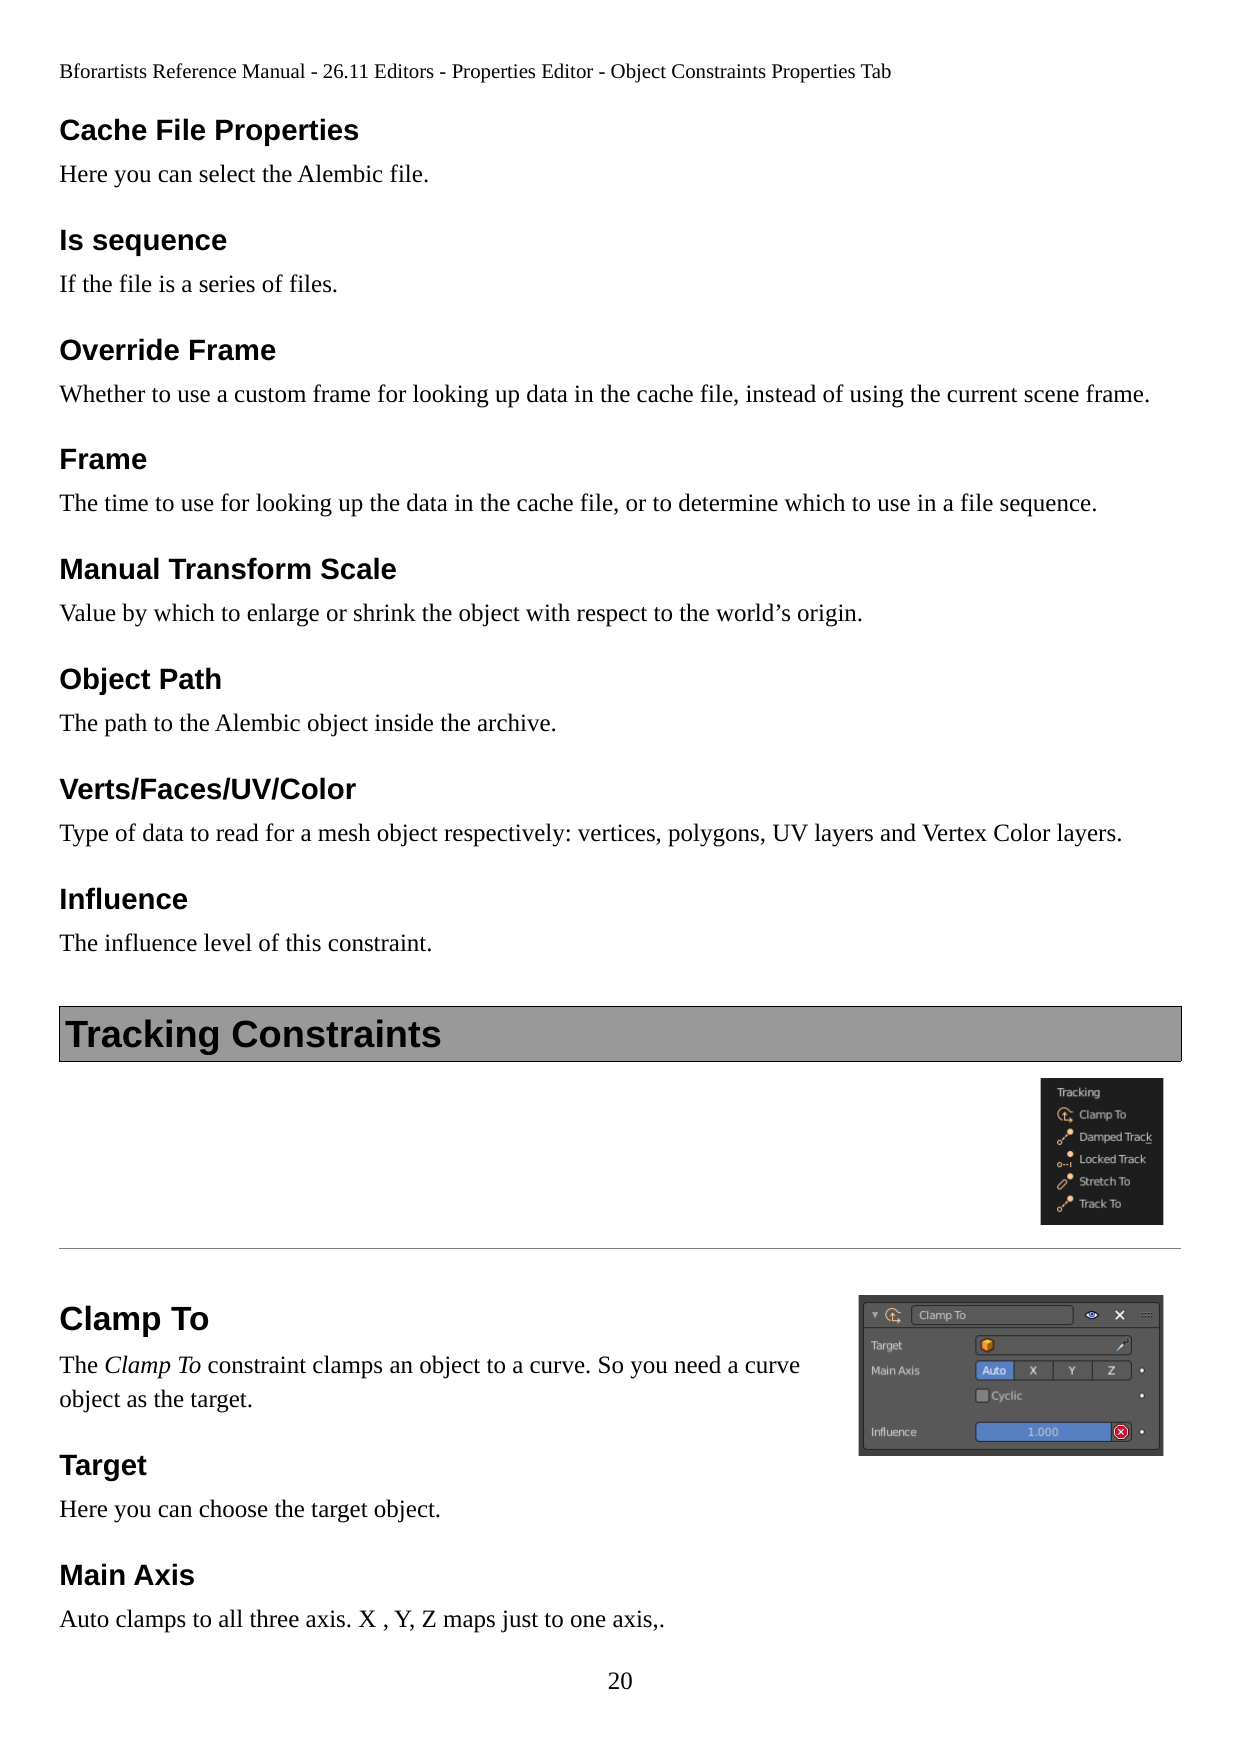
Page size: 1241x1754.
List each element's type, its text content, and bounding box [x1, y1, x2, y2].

subtitle Main Axis [59, 1558, 1181, 1592]
text If the file is a series of files. [59, 269, 1181, 297]
subtitle [1164, 1299, 1181, 1337]
text Value by which to enlarge or shrink the object with respect to the world’s origin. [59, 598, 1181, 627]
subtitle Target [59, 1448, 1181, 1482]
subtitle Influence [59, 882, 1181, 916]
subtitle Verts/Faces/UV/Color [59, 772, 1181, 806]
subtitle Frame [59, 442, 1181, 476]
text Here you can choose the target object. [59, 1494, 1181, 1523]
subtitle Override Frame [59, 332, 1181, 366]
text Type of data to read for a mesh object respectively: vertices, polygons, UV layers and Vertex Color layers. [59, 818, 1181, 847]
text Auto clamps to all three axis. X , Y, Z maps just to one axis,. [59, 1604, 1181, 1633]
text The path to the Alembic object inside the archive. [59, 708, 1181, 737]
text The Clamp To constraint clamps an object to a curve. So you need a curve object as the target. [59, 1350, 858, 1413]
subtitle Clamp To [59, 1299, 858, 1337]
text Here you can select the Alembic file. [59, 159, 1181, 188]
subtitle Manual Transform Scale [59, 552, 1181, 586]
text Whether to use a custom frame for looking up data in the cache file, instead of using the current scene frame. [59, 379, 1181, 407]
subtitle Is sequence [59, 222, 1181, 256]
subtitle Object Path [59, 662, 1181, 696]
table_header Tracking Constraints [60, 1007, 1181, 1061]
text The influence level of this constraint. [59, 928, 1181, 957]
picture [858, 1295, 1164, 1456]
text The time to use for looking up the data in the cache file, or to determine which to use in a file sequence. [59, 488, 1181, 517]
picture [1040, 1078, 1164, 1225]
subtitle Cache File Properties [59, 113, 1181, 146]
